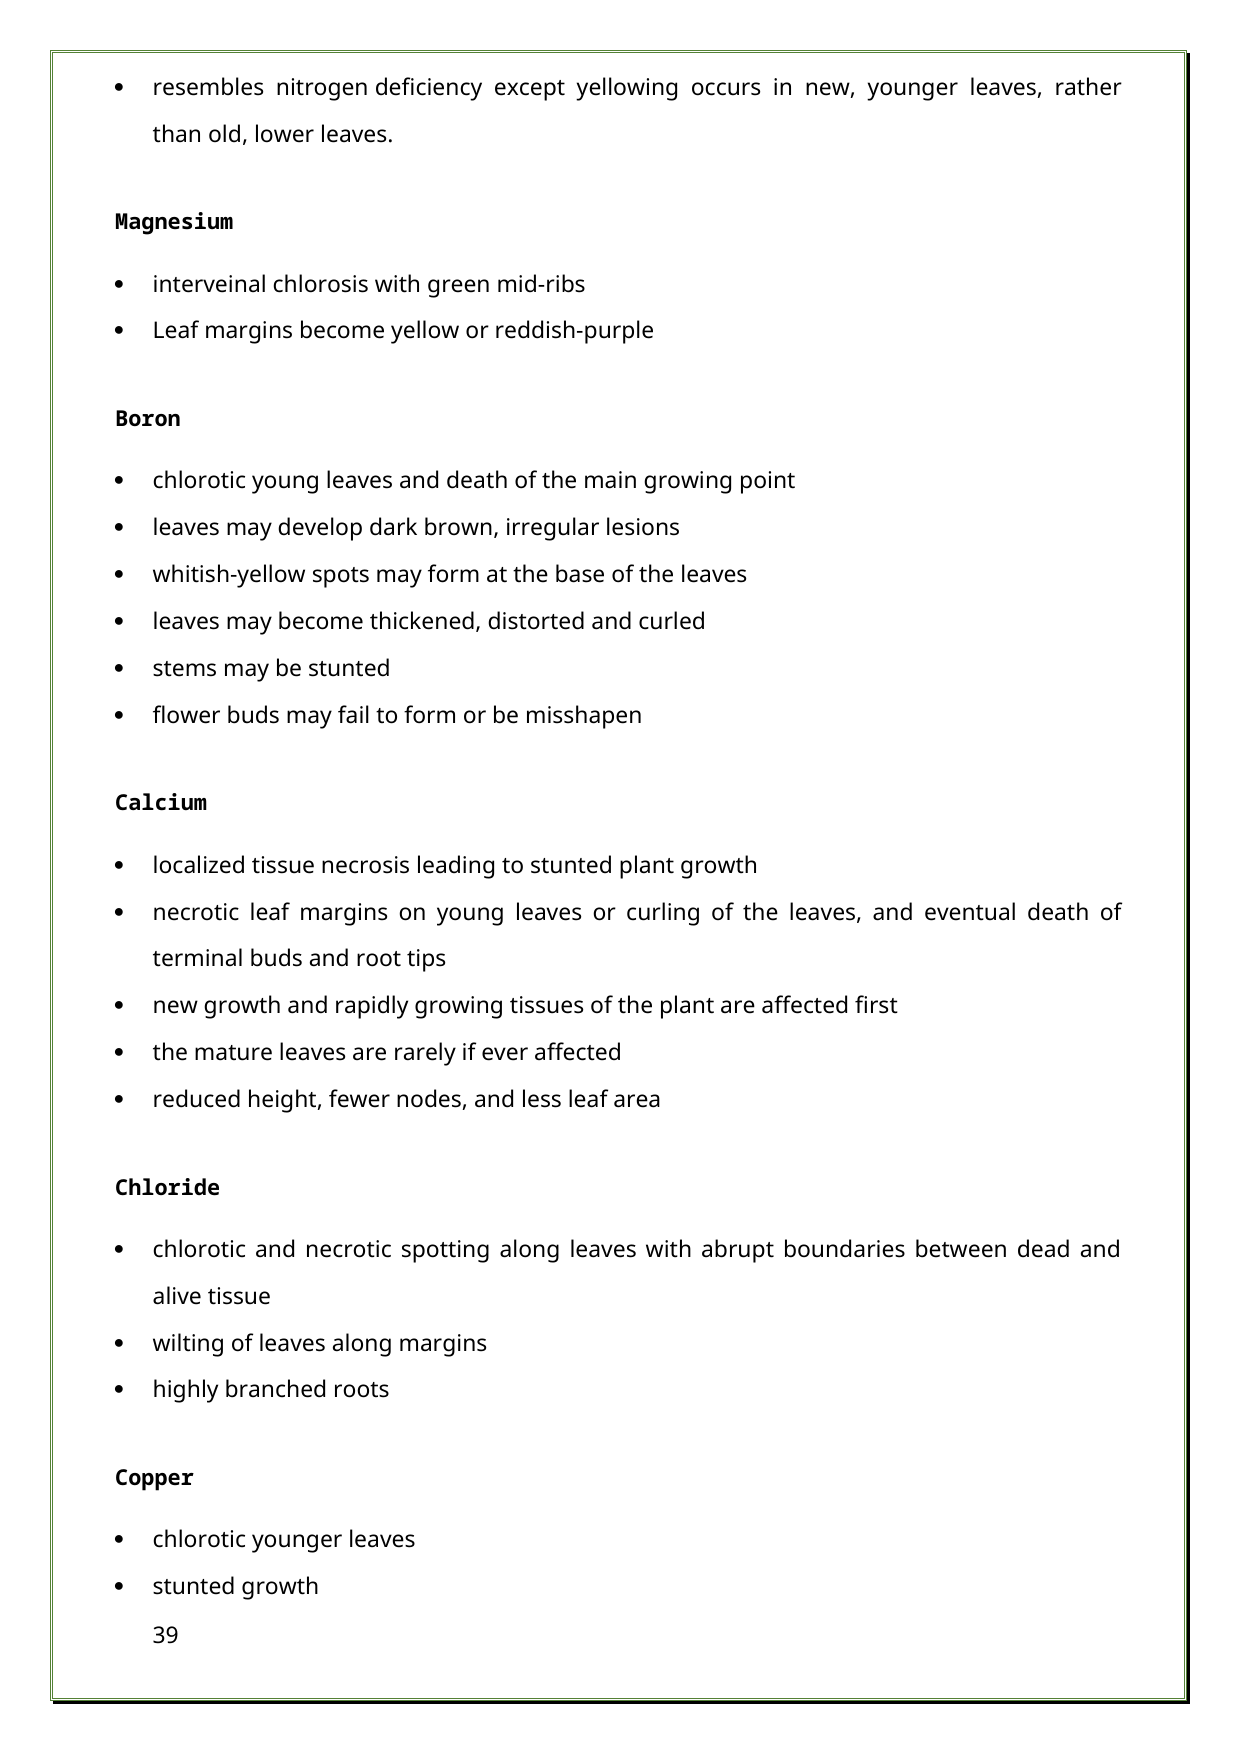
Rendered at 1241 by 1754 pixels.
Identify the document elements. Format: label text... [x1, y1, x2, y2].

list leaves may become thickened, distorted and curled [115, 605, 1122, 636]
subtitle Copper [115, 1462, 1122, 1492]
list reduced height, fewer nodes, and less leaf area [115, 1083, 1122, 1114]
list interveinal chlorosis with green mid-ribs [115, 267, 1122, 299]
list necrotic leaf margins on young leaves or curling of the leaves, and eventual death of terminal buds and root tips [115, 895, 1122, 973]
list new growth and rapidly growing tissues of the plant are affected first [115, 989, 1122, 1020]
list wilting of leaves along margins [115, 1327, 1122, 1358]
subtitle Boron [115, 403, 1122, 433]
subtitle Chloride [115, 1171, 1122, 1201]
list localized tissue necrosis leading to stunted plant growth [115, 848, 1122, 880]
list chlorotic and necrotic spotting along leaves with abrupt boundaries between dead and alive tissue [115, 1233, 1122, 1311]
subtitle Magnesium [115, 206, 1122, 236]
list stems may be stunted [115, 652, 1122, 683]
list Leaf margins become yellow or reddish-purple [115, 314, 1122, 346]
list leaves may develop dark brown, irregular lesions [115, 511, 1122, 542]
subtitle Calcium [115, 787, 1122, 817]
list whitish-yellow spots may form at the base of the leaves [115, 558, 1122, 589]
list the mature leaves are rarely if ever affected [115, 1036, 1122, 1067]
list chlorotic young leaves and death of the main growing point [115, 464, 1122, 496]
list highly branched roots [115, 1373, 1122, 1405]
list resembles nitrogen deficiency except yellowing occurs in new, younger leaves, rather than old, lower leaves. [115, 71, 1122, 149]
list chlorotic younger leaves [115, 1523, 1122, 1554]
list stunted growth [115, 1570, 1122, 1601]
list flower buds may fail to form or be misshapen [115, 699, 1122, 730]
